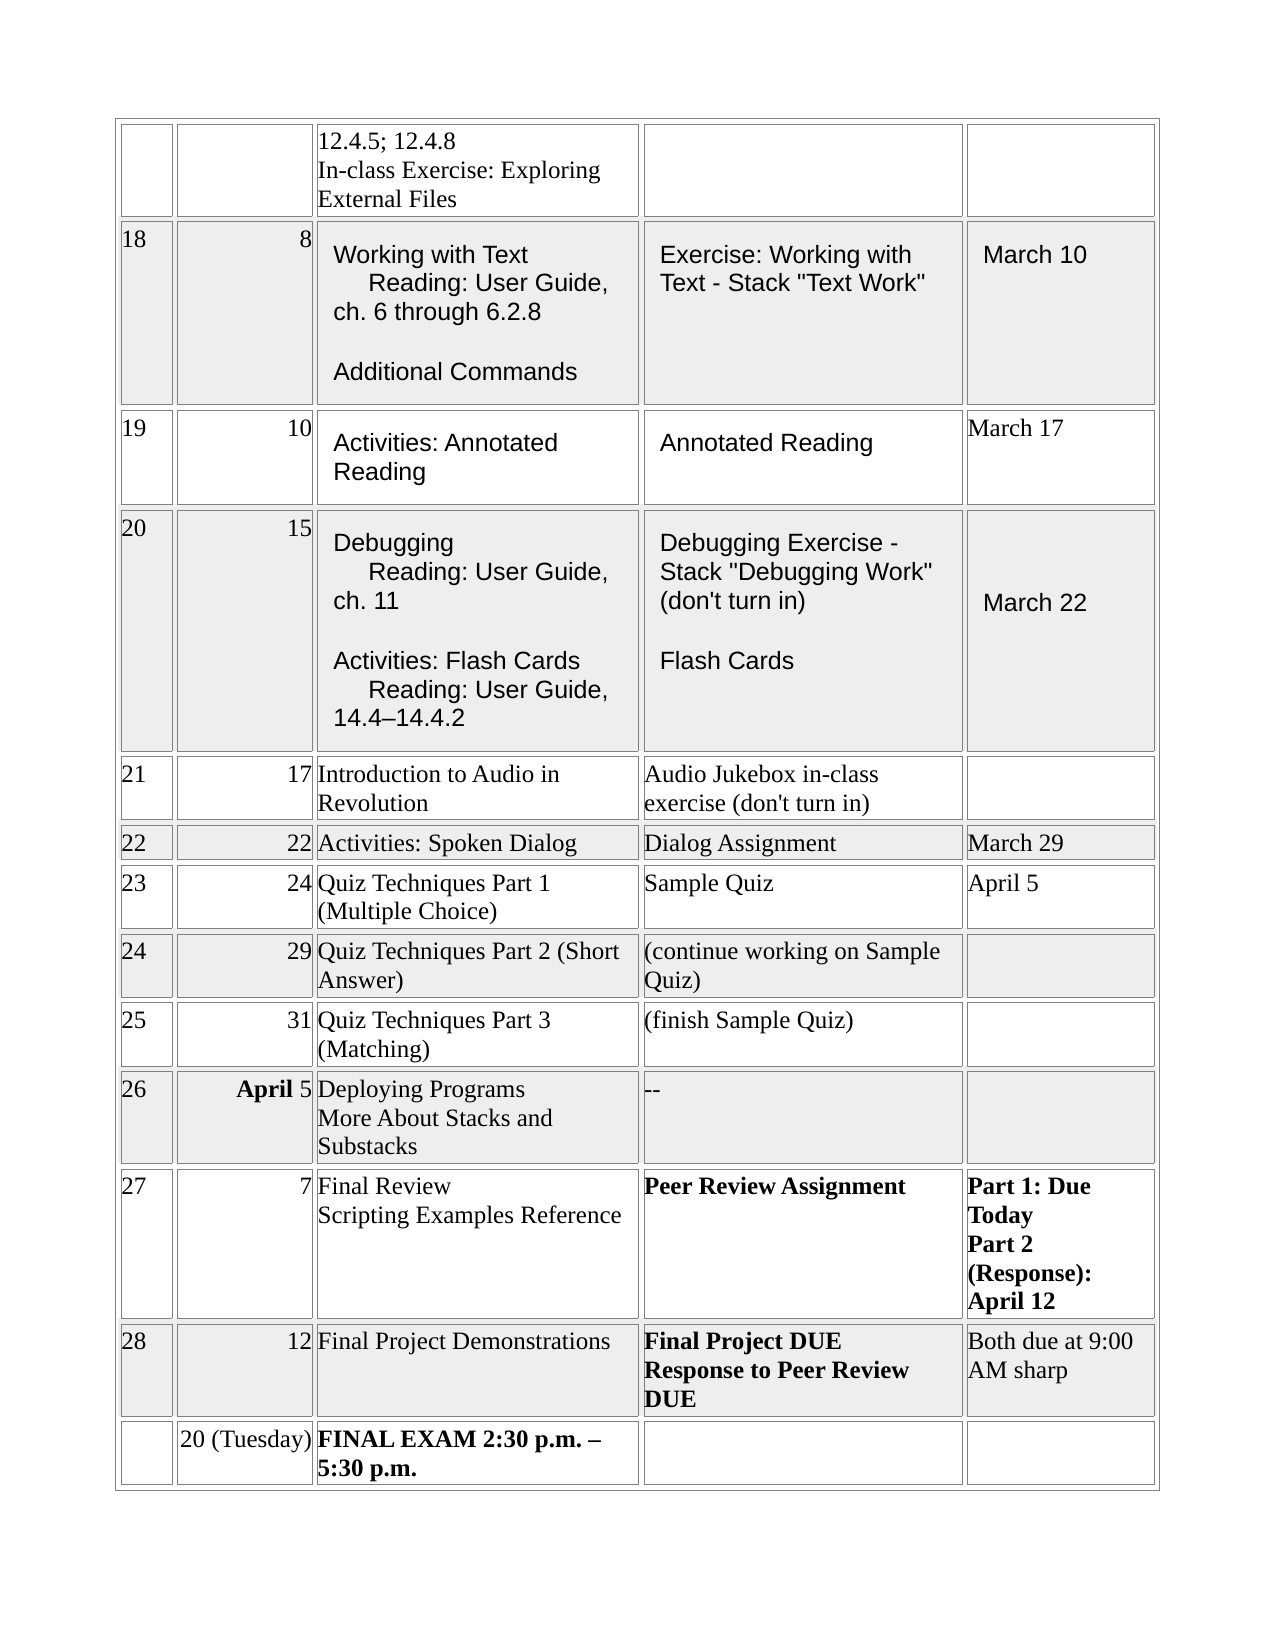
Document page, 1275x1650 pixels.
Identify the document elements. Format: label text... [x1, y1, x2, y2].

table_cell Part 1: Due Today Part 2 (Response): April 12 [964, 1163, 1157, 1318]
table_cell March 17 [964, 404, 1157, 504]
table_cell -- [645, 1072, 962, 1163]
table_cell 17 [175, 751, 314, 819]
table_cell 26 [118, 1066, 174, 1163]
table_cell Quiz Techniques Part 3 (Matching) [315, 997, 641, 1066]
table_cell [122, 1422, 172, 1484]
table_cell 23 [118, 859, 174, 928]
table_cell [645, 1422, 962, 1484]
table_cell 22 [175, 819, 314, 859]
table_cell April 5 [175, 1066, 314, 1163]
table_cell March 29 [964, 819, 1157, 859]
table_cell Both due at 9:00 AM sharp [964, 1318, 1157, 1416]
table_cell Quiz Techniques Part 1 (Multiple Choice) [315, 859, 641, 928]
table_cell [968, 1003, 1154, 1066]
table_cell [641, 119, 964, 216]
table_cell 24 [175, 859, 314, 928]
table_cell 29 [175, 928, 314, 997]
table_cell Introduction to Audio in Revolution [315, 751, 641, 819]
table_cell Exercise: Working with Text - Stack "Text Work" [641, 216, 964, 404]
table_cell Peer Review Assignment [641, 1163, 964, 1318]
table_cell 12 [175, 1318, 314, 1416]
table_cell [968, 125, 1154, 216]
table_cell 19 [118, 404, 174, 504]
table_cell 7 [175, 1163, 314, 1318]
table_cell 18 [118, 216, 174, 404]
table_cell 12.4.5; 12.4.8 In-class Exercise: Exploring External Files [315, 119, 641, 216]
table_cell Final Review Scripting Examples Reference [315, 1163, 641, 1318]
table_cell Dialog Assignment [641, 819, 964, 859]
table_cell Sample Quiz [641, 859, 964, 928]
table_cell [964, 1416, 1157, 1484]
table_cell Activities: Spoken Dialog [315, 819, 641, 859]
table_cell 27 [118, 1163, 174, 1318]
table_cell [964, 751, 1157, 819]
table_cell Deploying Programs More About Stacks and Substacks [315, 1066, 641, 1163]
table_cell 28 [118, 1318, 174, 1416]
table_cell -- [641, 1066, 964, 1163]
table_cell Annotated Reading [641, 404, 964, 504]
table_cell [964, 119, 1157, 216]
table_cell Working with Text Reading: User Guide, ch. 6 through 6.2.8 Additional Commands [315, 216, 641, 404]
table_cell 20 [118, 504, 174, 751]
table_cell FINAL EXAM 2:30 p.m. – 5:30 p.m. [315, 1416, 641, 1484]
table_cell 10 [175, 404, 314, 504]
table_cell [964, 1066, 1157, 1163]
table_cell (continue working on Sample Quiz) [641, 928, 964, 997]
table_cell 24 [118, 928, 174, 997]
table_cell 21 [118, 751, 174, 819]
table_cell 31 [175, 997, 314, 1066]
table_cell 25 [118, 997, 174, 1066]
table_cell [964, 997, 1157, 1066]
table_cell Audio Jukebox in-class exercise (don't turn in) [641, 751, 964, 819]
table_cell Debugging Exercise - Stack "Debugging Work" (don't turn in) Flash Cards [641, 504, 964, 751]
table_cell [118, 1416, 174, 1484]
table_cell [968, 935, 1154, 997]
table_cell 8 [175, 216, 314, 404]
table_cell [175, 119, 314, 216]
table_cell March 22 [964, 504, 1157, 751]
table_cell [641, 1416, 964, 1484]
table_cell 22 [118, 819, 174, 859]
table_cell March 10 [964, 216, 1157, 404]
table_cell [964, 928, 1157, 997]
table_cell Final Project DUE Response to Peer Review DUE [641, 1318, 964, 1416]
table_cell 15 [175, 504, 314, 751]
table_cell Debugging Reading: User Guide, ch. 11 Activities: Flash Cards Reading: User Guide, 14.4–14.4.2 [315, 504, 641, 751]
table_cell 20 (Tuesday) [175, 1416, 314, 1484]
table_cell [968, 1422, 1154, 1484]
table_cell Final Project Demonstrations [315, 1318, 641, 1416]
table_cell [118, 119, 174, 216]
table_cell [968, 757, 1154, 819]
table_cell April 5 [964, 859, 1157, 928]
table_cell Quiz Techniques Part 2 (Short Answer) [315, 928, 641, 997]
table_cell Activities: Annotated Reading [315, 404, 641, 504]
table_cell [968, 1072, 1154, 1163]
table_cell (finish Sample Quiz) [641, 997, 964, 1066]
